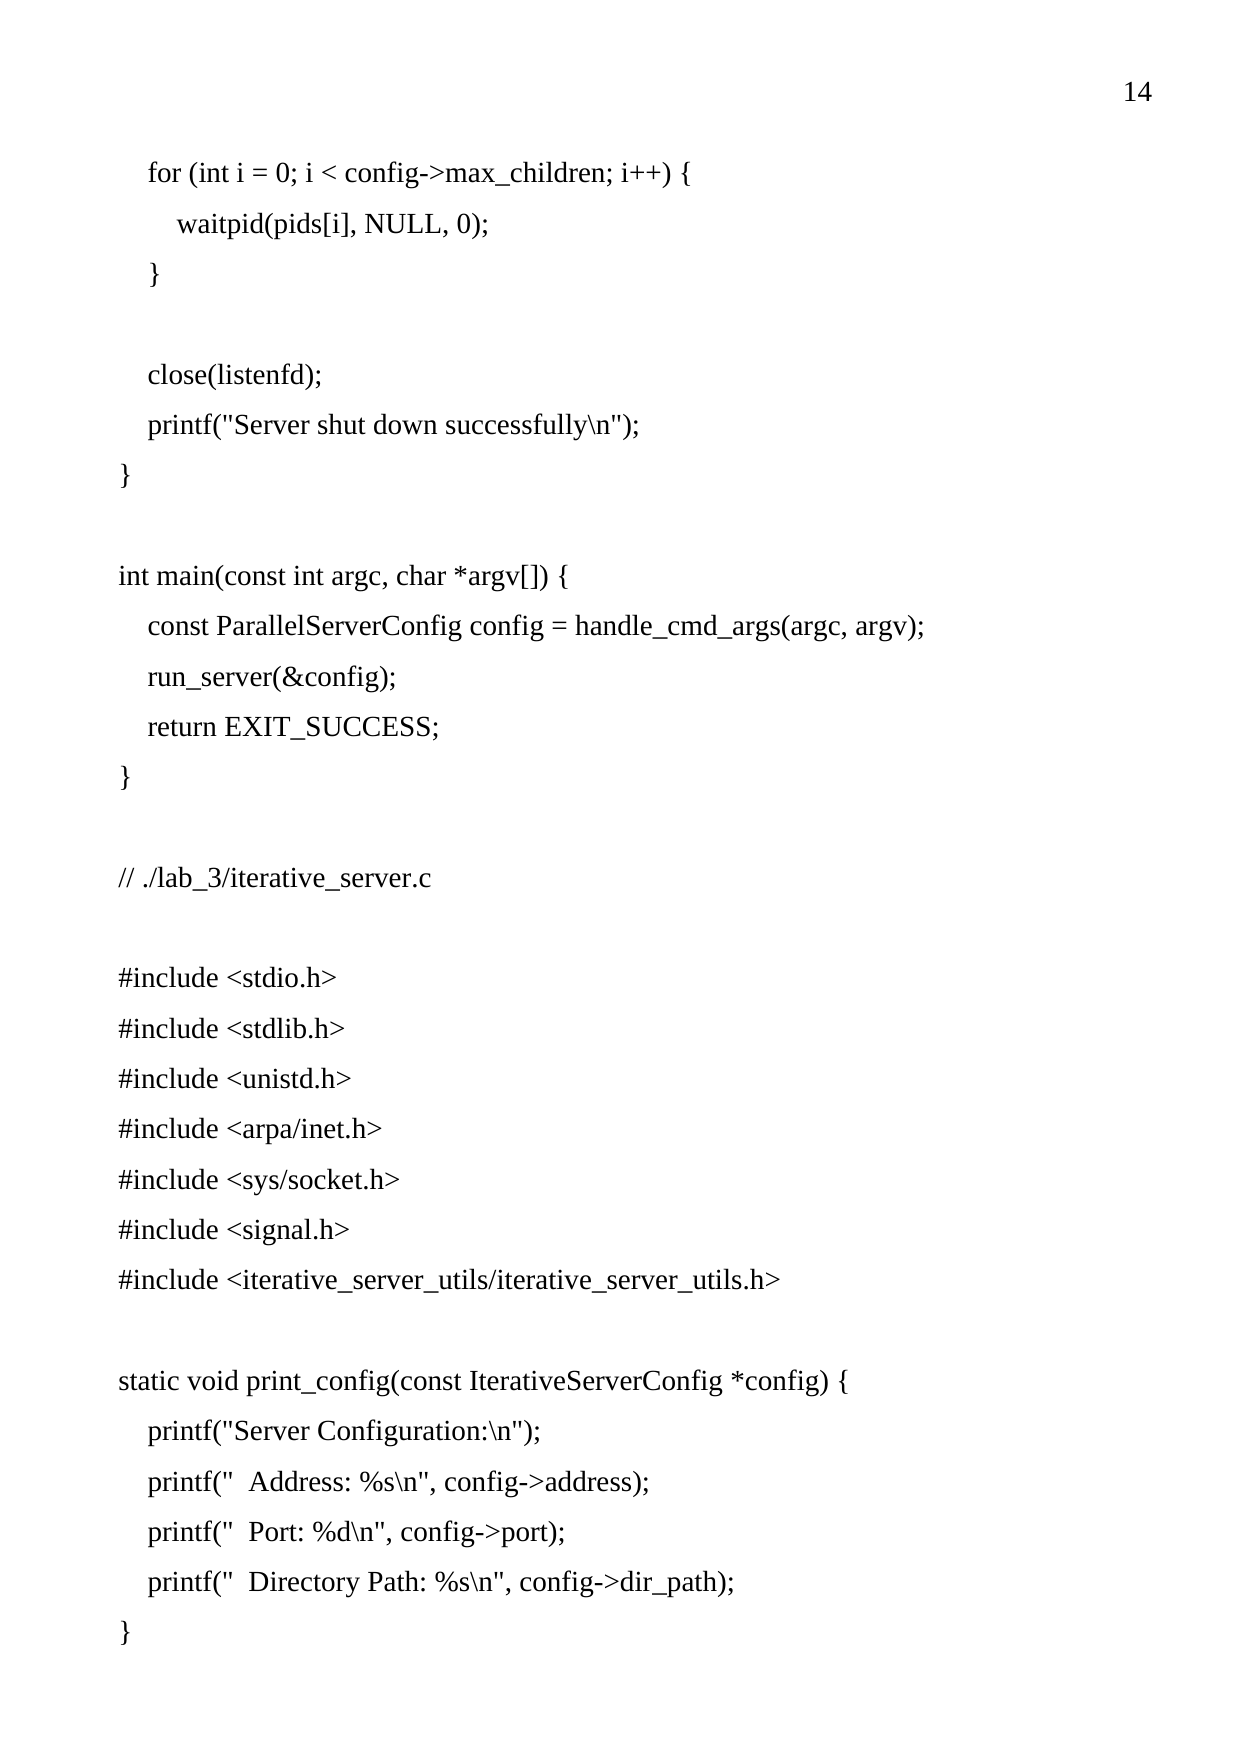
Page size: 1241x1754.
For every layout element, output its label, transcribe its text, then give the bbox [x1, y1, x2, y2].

text printf(" Address: %s\n", config->address); [118, 1464, 1122, 1497]
text #include <unistd.h> [118, 1061, 1122, 1095]
text close(listenfd); [118, 357, 1122, 390]
text } [118, 1614, 1122, 1648]
text #include <sys/socket.h> [118, 1162, 1122, 1195]
text #include <signal.h> [118, 1212, 1122, 1246]
text int main(const int argc, char *argv[]) { [118, 558, 1122, 592]
text #include <stdio.h> [118, 961, 1122, 994]
text return EXIT_SUCCESS; [118, 709, 1122, 742]
text const ParallelServerConfig config = handle_cmd_args(argc, argv); [118, 608, 1122, 642]
text printf("Server Configuration:\n"); [118, 1413, 1122, 1447]
text printf(" Directory Path: %s\n", config->dir_path); [118, 1564, 1122, 1598]
text run_server(&config); [118, 659, 1122, 692]
text #include <stdlib.h> [118, 1011, 1122, 1044]
text printf(" Port: %d\n", config->port); [118, 1514, 1122, 1547]
text #include <iterative_server_utils/iterative_server_utils.h> [118, 1262, 1122, 1296]
text printf("Server shut down successfully\n"); [118, 407, 1122, 441]
text // ./lab_3/iterative_server.c [118, 860, 1122, 893]
text static void print_config(const IterativeServerConfig *config) { [118, 1363, 1122, 1397]
text for (int i = 0; i < config->max_children; i++) { [118, 156, 1122, 189]
text #include <arpa/inet.h> [118, 1111, 1122, 1145]
text } [118, 457, 1122, 491]
text } [118, 256, 1122, 290]
text waitpid(pids[i], NULL, 0); [118, 206, 1122, 239]
text } [118, 759, 1122, 793]
